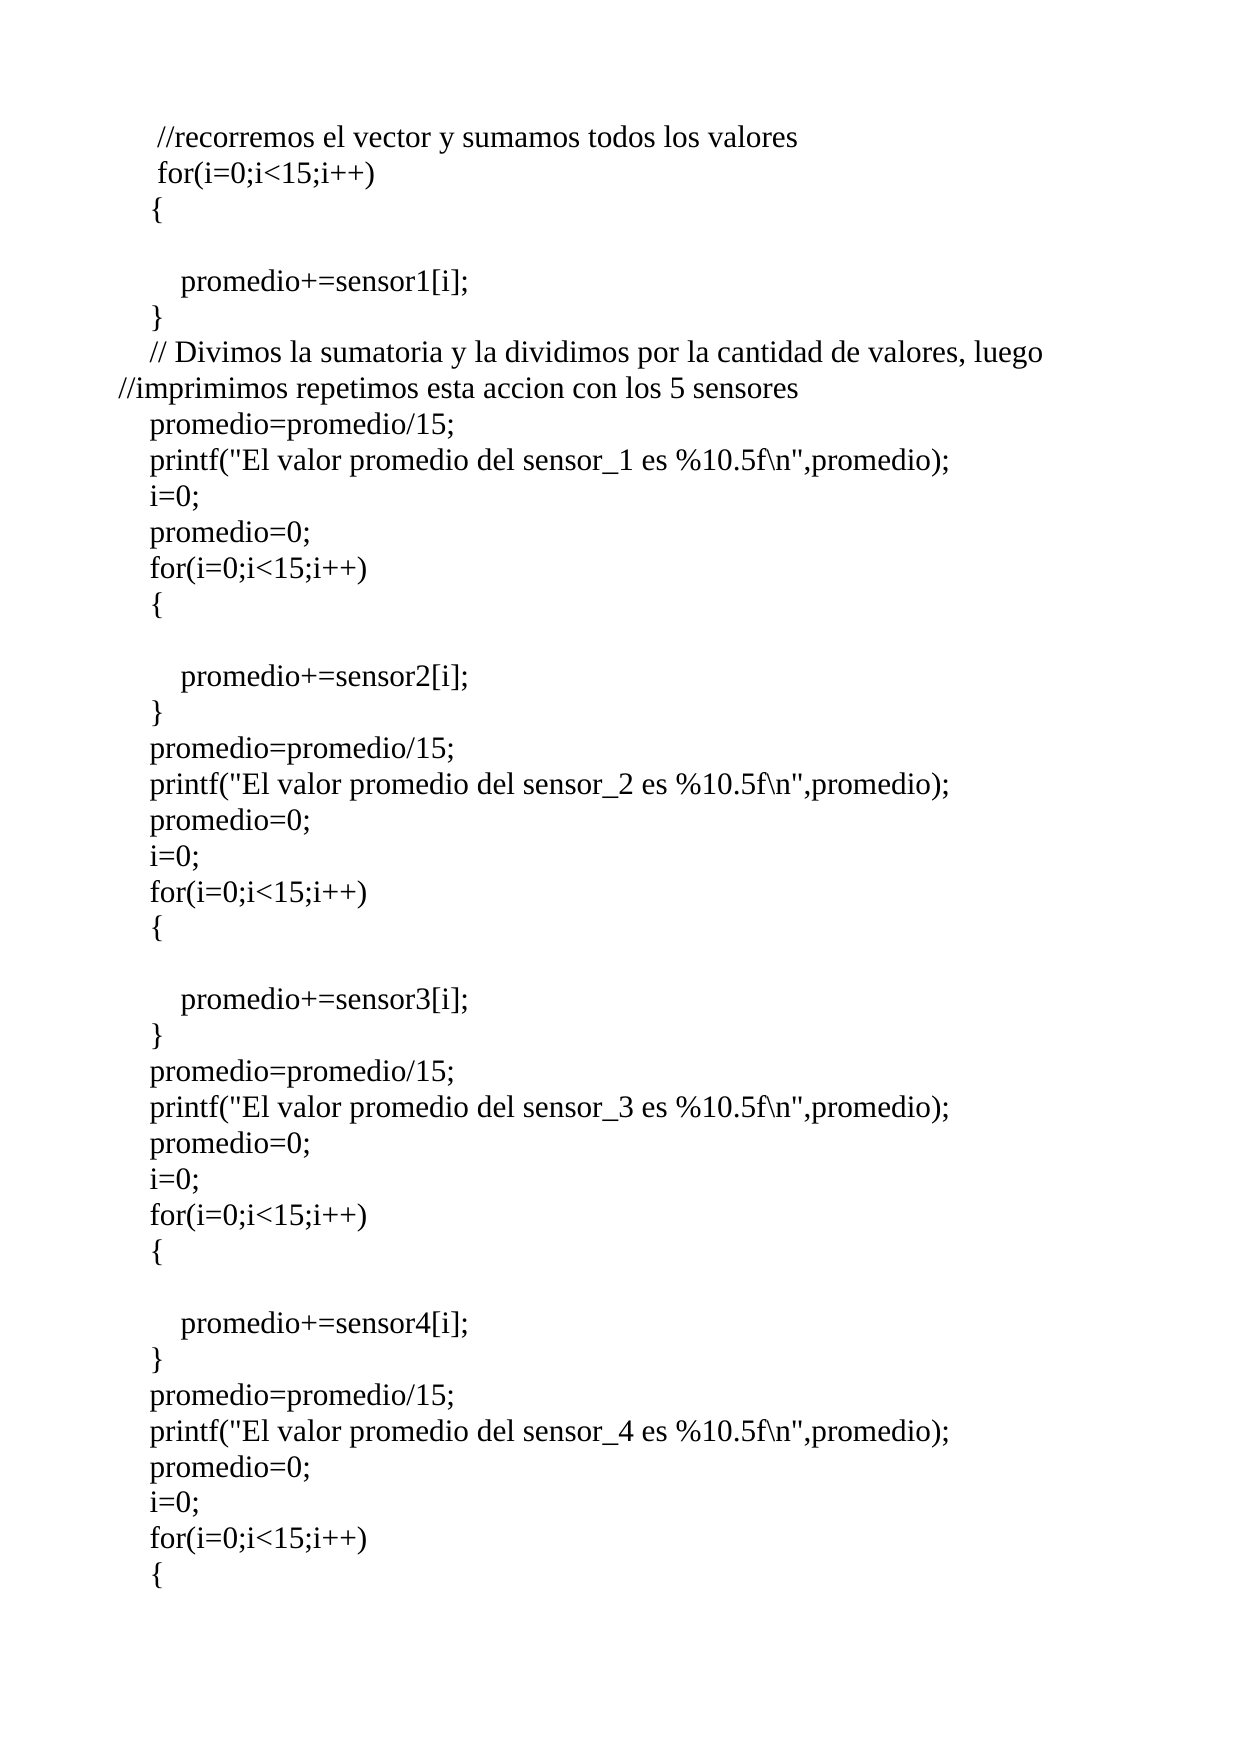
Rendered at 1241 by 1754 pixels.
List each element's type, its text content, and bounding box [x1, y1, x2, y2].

text // Divimos la sumatoria y la dividimos por la cantidad de valores, luego //imprimimos repetimos esta accion con los 5 sensores [118, 334, 1122, 406]
text for(i=0;i<15;i++) [118, 154, 1122, 190]
text promedio=promedio/15; [118, 406, 1122, 442]
text for(i=0;i<15;i++) [118, 549, 1122, 585]
text printf("El valor promedio del sensor_1 es %10.5f\n",promedio); [118, 442, 1122, 477]
text { [118, 1556, 1122, 1592]
text promedio=0; [118, 1448, 1122, 1484]
text promedio=0; [118, 513, 1122, 549]
text i=0; [118, 1160, 1122, 1196]
text printf("El valor promedio del sensor_2 es %10.5f\n",promedio); [118, 765, 1122, 801]
text printf("El valor promedio del sensor_4 es %10.5f\n",promedio); [118, 1412, 1122, 1448]
text } [118, 298, 1122, 334]
text promedio+=sensor4[i]; [118, 1304, 1122, 1340]
text { [118, 585, 1122, 621]
text i=0; [118, 837, 1122, 873]
text promedio+=sensor1[i]; [118, 262, 1122, 298]
text { [118, 190, 1122, 226]
text for(i=0;i<15;i++) [118, 873, 1122, 909]
text } [118, 1017, 1122, 1052]
text promedio=promedio/15; [118, 729, 1122, 765]
text promedio=0; [118, 1124, 1122, 1160]
text i=0; [118, 1484, 1122, 1520]
text promedio+=sensor2[i]; [118, 657, 1122, 693]
text promedio=promedio/15; [118, 1052, 1122, 1088]
text for(i=0;i<15;i++) [118, 1520, 1122, 1556]
text printf("El valor promedio del sensor_3 es %10.5f\n",promedio); [118, 1088, 1122, 1124]
text //recorremos el vector y sumamos todos los valores [118, 118, 1122, 154]
text for(i=0;i<15;i++) [118, 1196, 1122, 1232]
text promedio+=sensor3[i]; [118, 981, 1122, 1017]
text } [118, 693, 1122, 729]
text { [118, 1232, 1122, 1268]
text i=0; [118, 477, 1122, 513]
text } [118, 1340, 1122, 1376]
text { [118, 909, 1122, 945]
text promedio=0; [118, 801, 1122, 837]
text promedio=promedio/15; [118, 1376, 1122, 1412]
